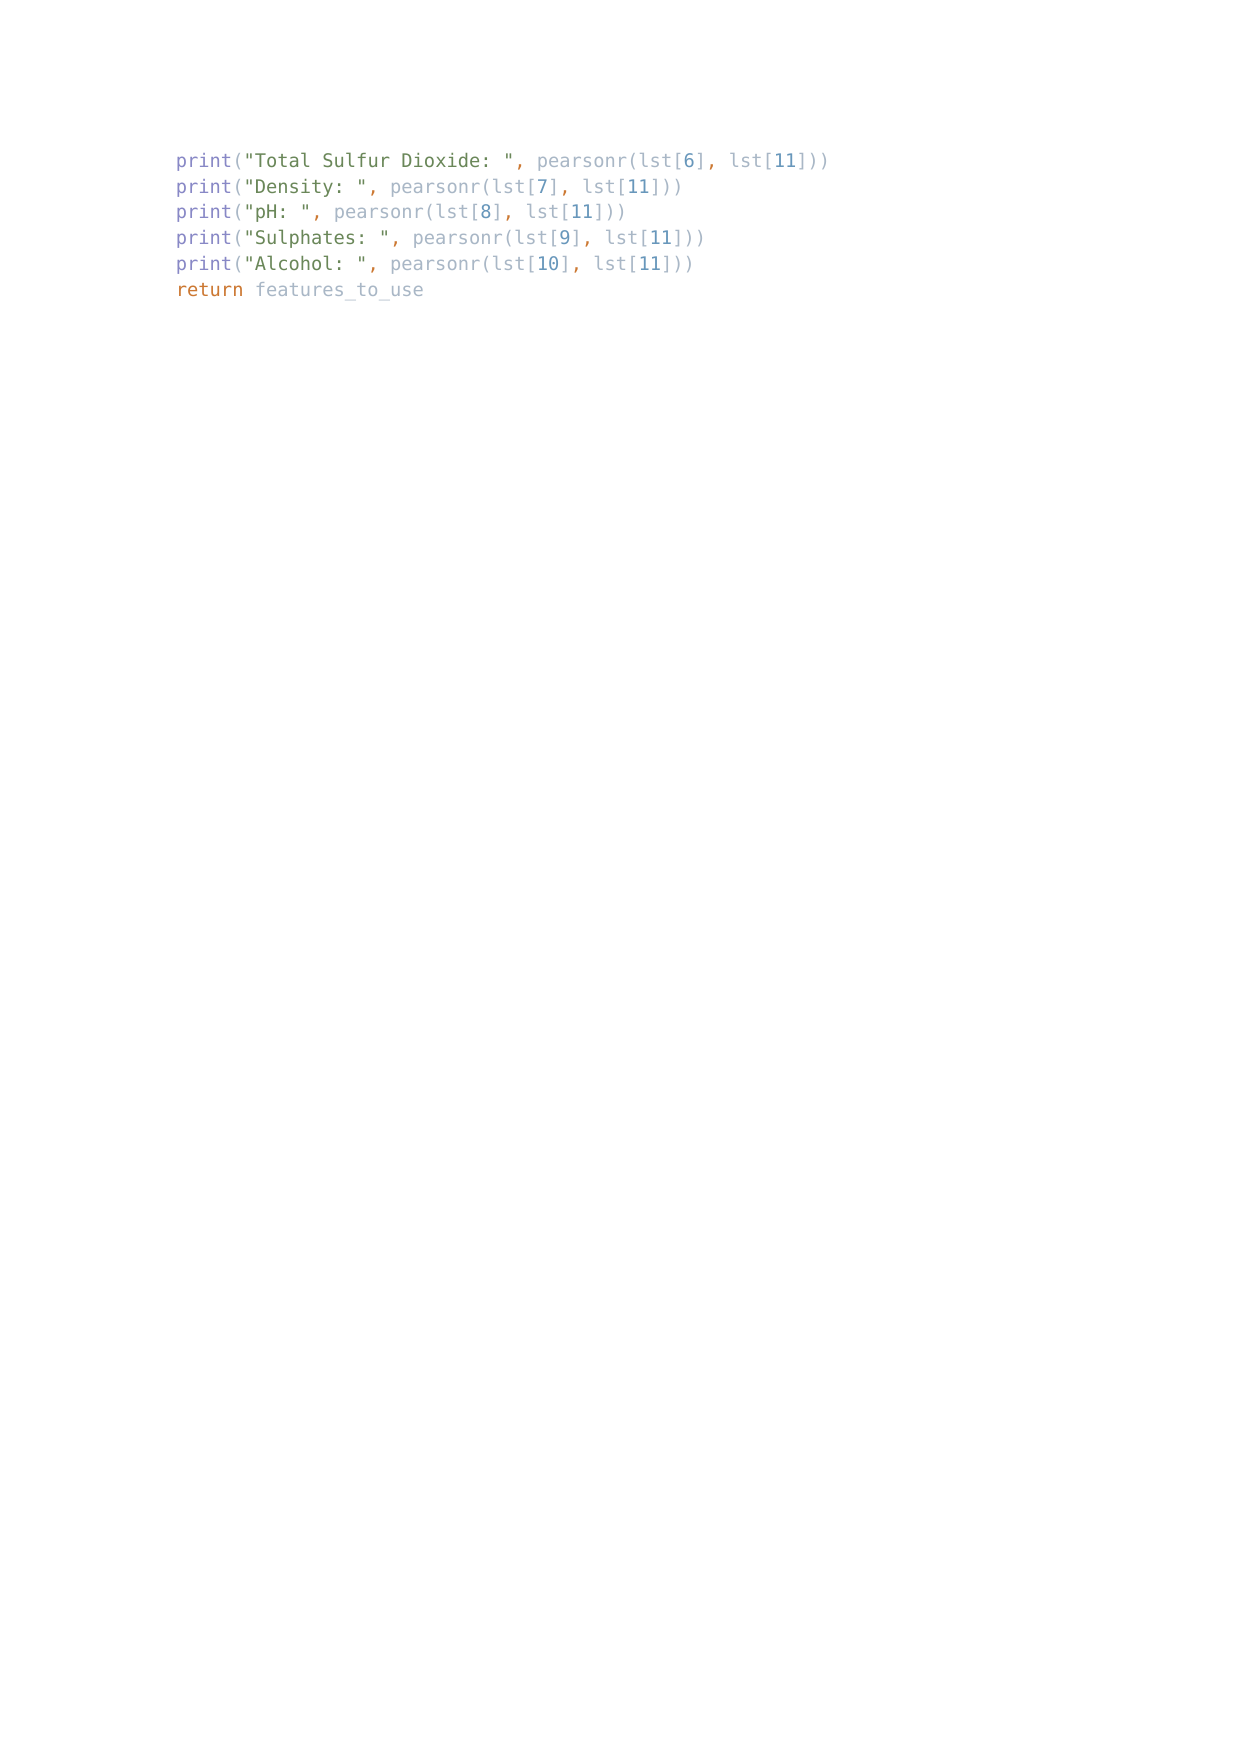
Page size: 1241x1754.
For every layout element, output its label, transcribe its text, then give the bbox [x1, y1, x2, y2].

text print("Sulphates: ", pearsonr(lst[9], lst[11])) [150, 227, 1090, 249]
text print("Total Sulfur Dioxide: ", pearsonr(lst[6], lst[11])) [150, 150, 1090, 172]
text print("Density: ", pearsonr(lst[7], lst[11])) [150, 176, 1090, 198]
text print("Alcohol: ", pearsonr(lst[10], lst[11])) [150, 253, 1090, 275]
text return features_to_use [150, 279, 1090, 301]
text print("pH: ", pearsonr(lst[8], lst[11])) [150, 201, 1090, 223]
